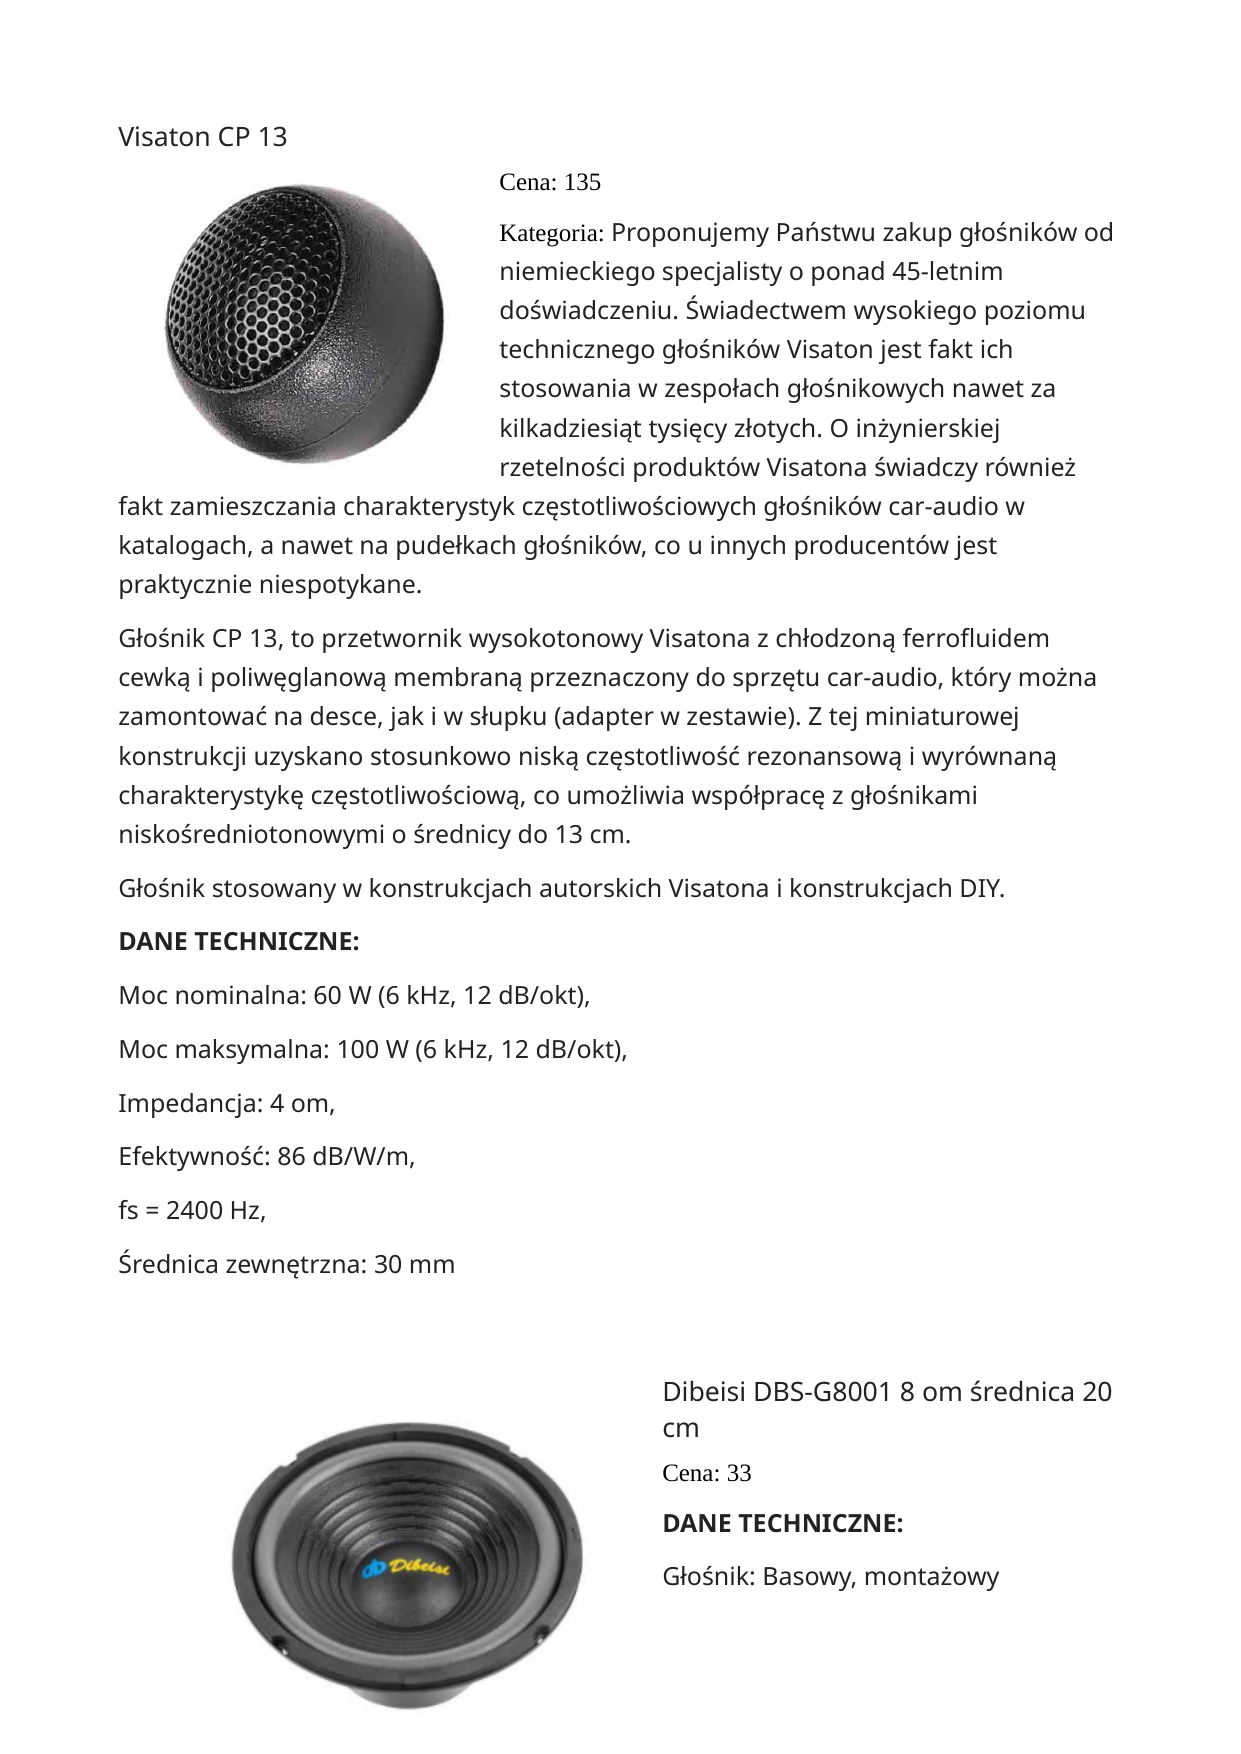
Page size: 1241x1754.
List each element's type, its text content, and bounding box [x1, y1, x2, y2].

subtitle [118, 1373, 130, 1445]
text DANE TECHNICZNE: [663, 1505, 1122, 1539]
text Kategoria: Proponujemy Państwu zakup głośników od niemieckiego specjalisty o ponad 45-letnim doświadczeniu. Świadectwem wysokiego poziomu technicznego głośników Visaton jest fakt ich stosowania w zespołach głośnikowych nawet za kilkadziesiąt tysięcy złotych. O inżynierskiej rzetelności produktów Visatona świadczy również fakt zamieszczania charakterystyk częstotliwościowych głośników car-audio w katalogach, a nawet na pudełkach głośników, co u innych producentów jest praktycznie niespotykane. [118, 214, 1122, 601]
text Głośnik: Basowy, montażowy [663, 1559, 1122, 1593]
text Moc nominalna: 60 W (6 kHz, 12 dB/okt), [118, 978, 1122, 1012]
text Głośnik stosowany w konstrukcjach autorskich Visatona i konstrukcjach DIY. [118, 870, 1122, 904]
text Moc maksymalna: 100 W (6 kHz, 12 dB/okt), [118, 1031, 1122, 1066]
text Cena: 135 [499, 167, 1122, 196]
text [118, 1505, 130, 1539]
text Efektywność: 86 dB/W/m, [118, 1139, 1122, 1173]
text DANE TECHNICZNE: [118, 924, 1122, 958]
subtitle Dibeisi DBS-G8001 8 om średnica 20 cm [663, 1373, 1122, 1445]
picture [130, 1338, 663, 1754]
picture [115, 166, 499, 472]
text Cena: 33 [663, 1458, 1122, 1486]
text Średnica zewnętrzna: 30 mm [118, 1246, 1122, 1281]
text fs = 2400 Hz, [118, 1193, 1122, 1227]
subtitle Visaton CP 13 [118, 118, 1122, 154]
text [118, 1458, 130, 1486]
text Głośnik CP 13, to przetwornik wysokotonowy Visatona z chłodzoną ferrofluidem cewką i poliwęglanową membraną przeznaczony do sprzętu car-audio, który można zamontować na desce, jak i w słupku (adapter w zestawie). Z tej miniaturowej konstrukcji uzyskano stosunkowo niską częstotliwość rezonansową i wyrównaną charakterystykę częstotliwościową, co umożliwia współpracę z głośnikami niskośredniotonowymi o średnicy do 13 cm. [118, 621, 1122, 851]
text Impedancja: 4 om, [118, 1085, 1122, 1119]
